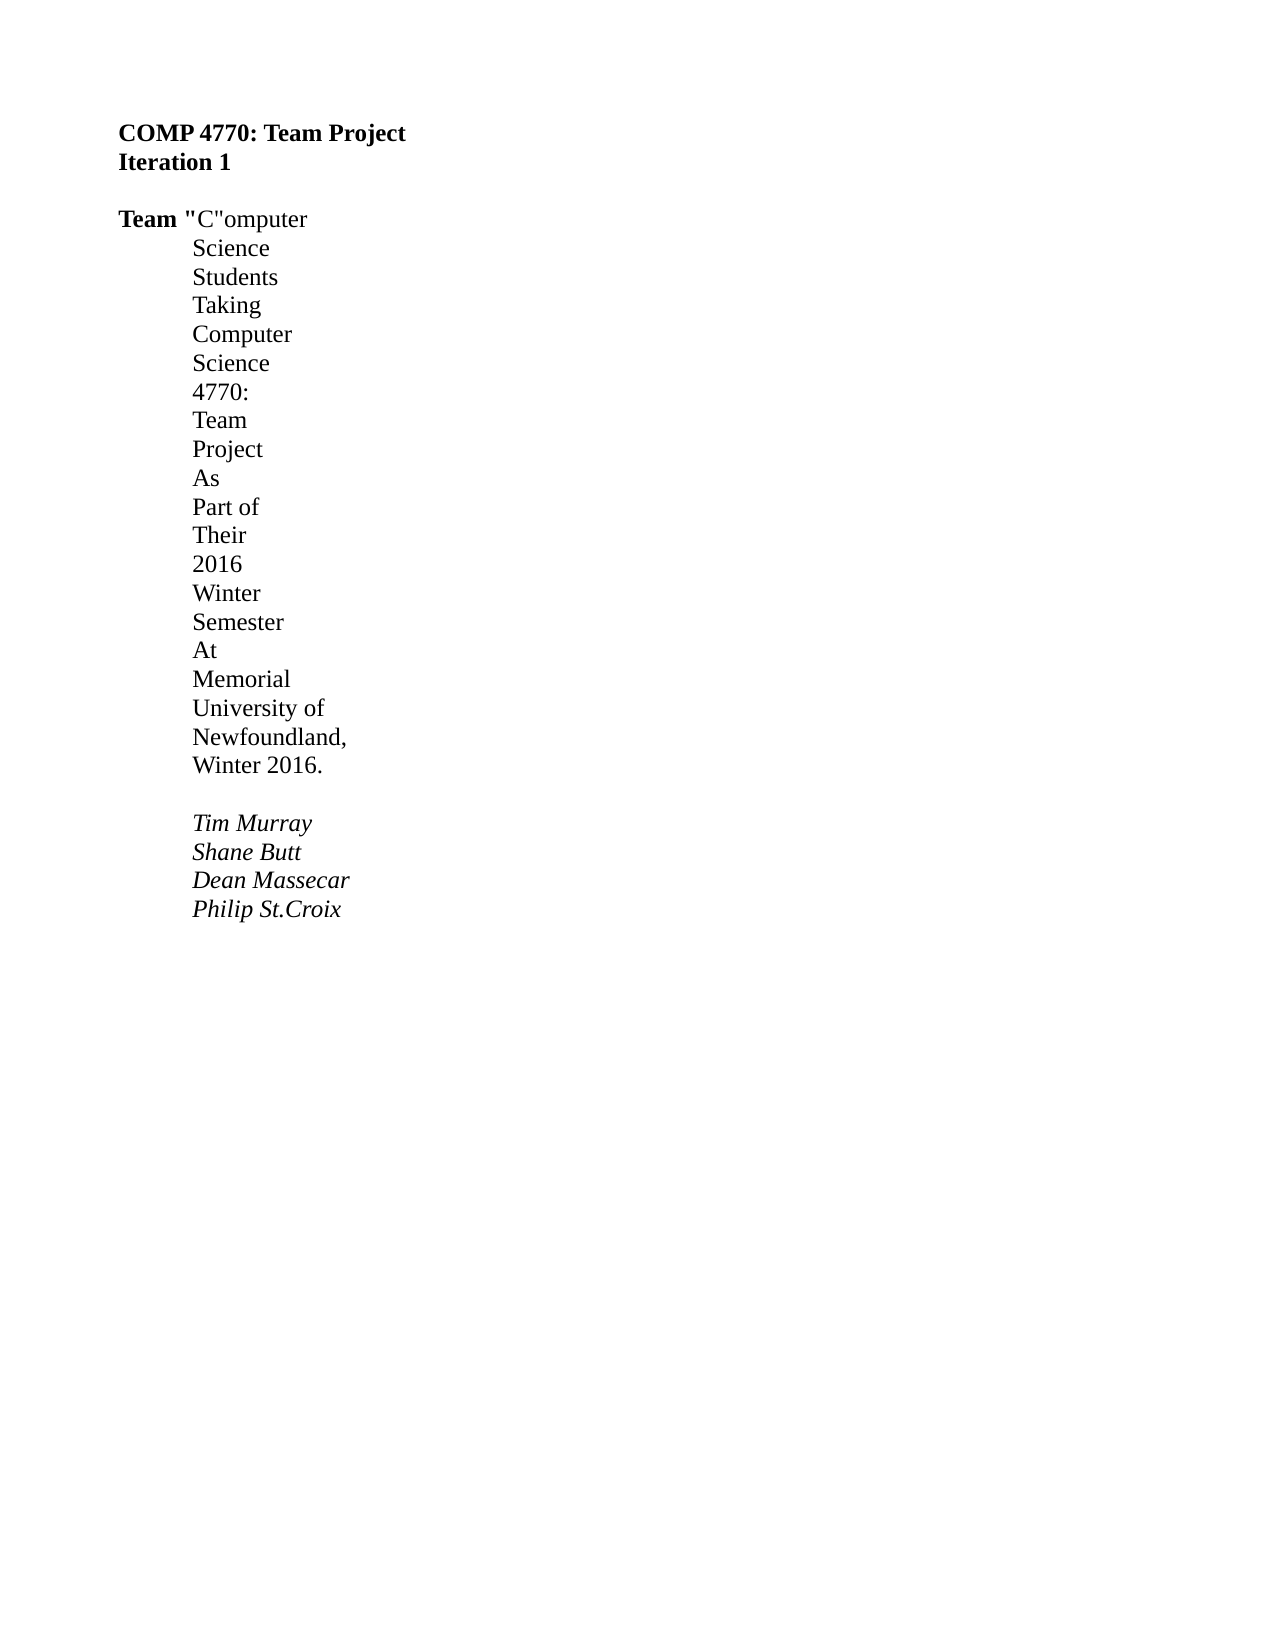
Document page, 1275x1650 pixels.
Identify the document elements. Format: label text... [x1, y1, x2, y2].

text Team "C"omputer Science [118, 204, 1157, 262]
text Team [118, 406, 1157, 434]
text Science [118, 348, 1157, 377]
text Shane Butt [118, 837, 1157, 866]
text Dean Massecar [118, 866, 1157, 894]
text 2016 [118, 549, 1157, 578]
text Their [118, 521, 1157, 549]
text Semester [118, 607, 1157, 636]
text Computer [118, 319, 1157, 348]
text COMP 4770: Team Project [118, 118, 1157, 147]
text Iteration 1 [118, 147, 1157, 176]
text At [118, 636, 1157, 664]
text Students [118, 262, 1157, 291]
text As [118, 463, 1157, 492]
text 4770: [118, 377, 1157, 406]
text Newfoundland, [118, 722, 1157, 751]
text University of [118, 693, 1157, 722]
text Winter 2016. [118, 751, 1157, 779]
text Tim Murray [118, 808, 1157, 837]
text Winter [118, 578, 1157, 607]
text Project [118, 434, 1157, 463]
text Philip St.Croix [118, 894, 1157, 923]
text Memorial [118, 664, 1157, 693]
text Taking [118, 291, 1157, 319]
text Part of [118, 492, 1157, 521]
